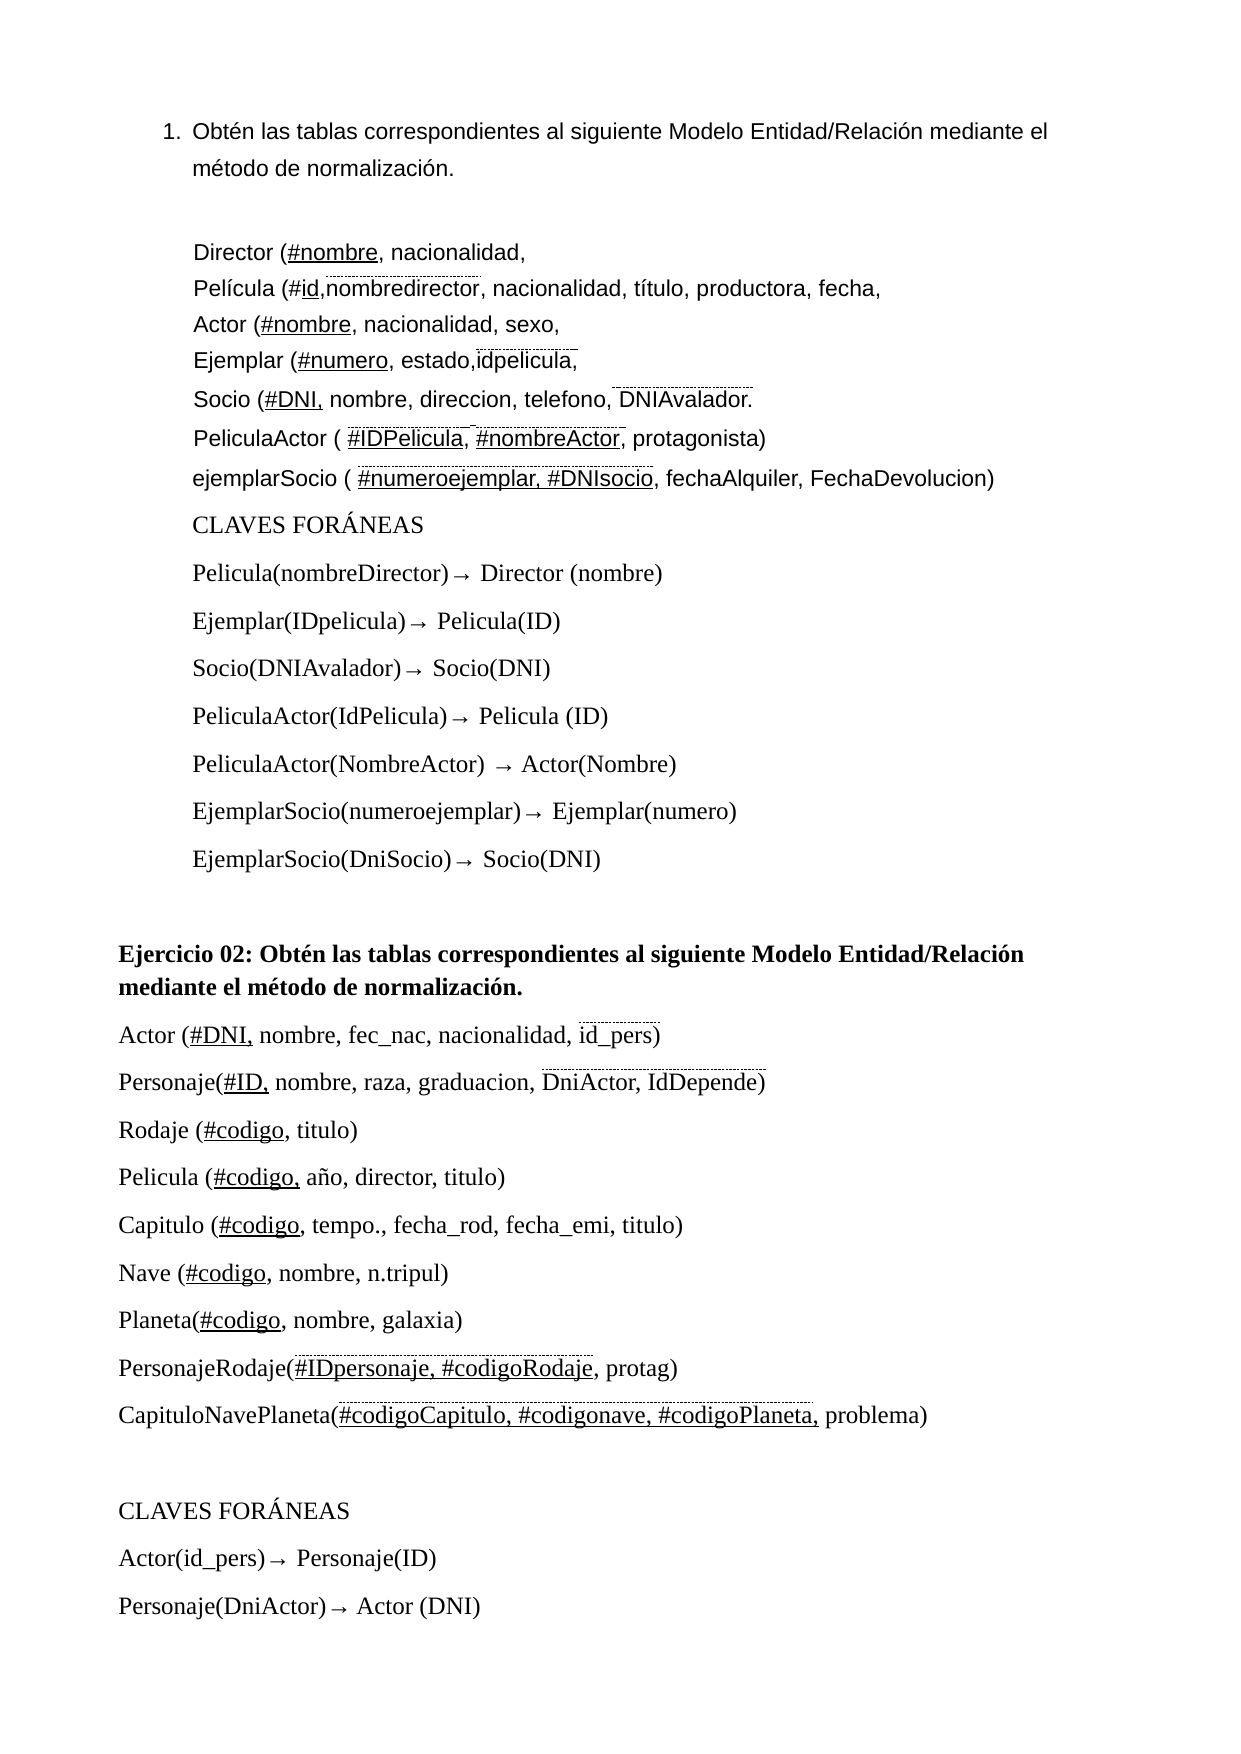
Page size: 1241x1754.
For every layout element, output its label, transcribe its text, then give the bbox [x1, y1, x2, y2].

text Ejemplar (#numero, estado,idpelicula, [193, 347, 1122, 374]
text PeliculaActor ( #IDPelicula, #nombreActor, protagonista) [193, 423, 1122, 452]
text Ejemplar(IDpelicula)→ Pelicula(ID) [118, 606, 1122, 634]
text Actor(id_pers)→ Personaje(ID) [118, 1543, 1122, 1572]
text Nave (#codigo, nombre, n.tripul) [118, 1258, 1122, 1286]
text CLAVES FORÁNEAS [118, 511, 1122, 539]
list Obtén las tablas correspondientes al siguiente Modelo Entidad/Relación mediante el método de normalización. [162, 118, 1122, 181]
text ejemplarSocio ( #numeroejemplar, #DNIsocio, fechaAlquiler, FechaDevolucion) [118, 463, 1122, 492]
text Planeta(#codigo, nombre, galaxia) [118, 1305, 1122, 1334]
text Director (#nombre, nacionalidad, [193, 238, 1122, 265]
text Pelicula (#codigo, año, director, titulo) [118, 1162, 1122, 1191]
text Actor (#nombre, nacionalidad, sexo, [193, 311, 1122, 337]
text Actor (#DNI, nombre, fec_nac, nacionalidad, id_pers) [118, 1020, 1122, 1048]
text Rodaje (#codigo, titulo) [118, 1115, 1122, 1144]
text PeliculaActor(IdPelicula)→ Pelicula (ID) [118, 701, 1122, 730]
text EjemplarSocio(DniSocio)→ Socio(DNI) [118, 844, 1122, 873]
text PeliculaActor(NombreActor) → Actor(Nombre) [118, 749, 1122, 777]
text Pelicula(nombreDirector)→ Director (nombre) [118, 558, 1122, 587]
text Película (#id,nombredirector, nacionalidad, título, productora, fecha, [193, 275, 1122, 301]
text Personaje(DniActor)→ Actor (DNI) [118, 1591, 1122, 1620]
text PersonajeRodaje(#IDpersonaje, #codigoRodaje, protag) [118, 1353, 1122, 1382]
text Socio (#DNI, nombre, direccion, telefono, DNIAvalador. [193, 384, 1122, 413]
text Socio(DNIAvalador)→ Socio(DNI) [118, 653, 1122, 682]
text Ejercicio 02: Obtén las tablas correspondientes al siguiente Modelo Entidad/Relación mediante el método de normalización. [118, 939, 1122, 1001]
text CapituloNavePlaneta(#codigoCapitulo, #codigonave, #codigoPlaneta, problema) [118, 1401, 1122, 1429]
text Capitulo (#codigo, tempo., fecha_rod, fecha_emi, titulo) [118, 1210, 1122, 1239]
text Personaje(#ID, nombre, raza, graduacion, DniActor, IdDepende) [118, 1067, 1122, 1096]
text EjemplarSocio(numeroejemplar)→ Ejemplar(numero) [118, 796, 1122, 825]
text CLAVES FORÁNEAS [118, 1496, 1122, 1524]
